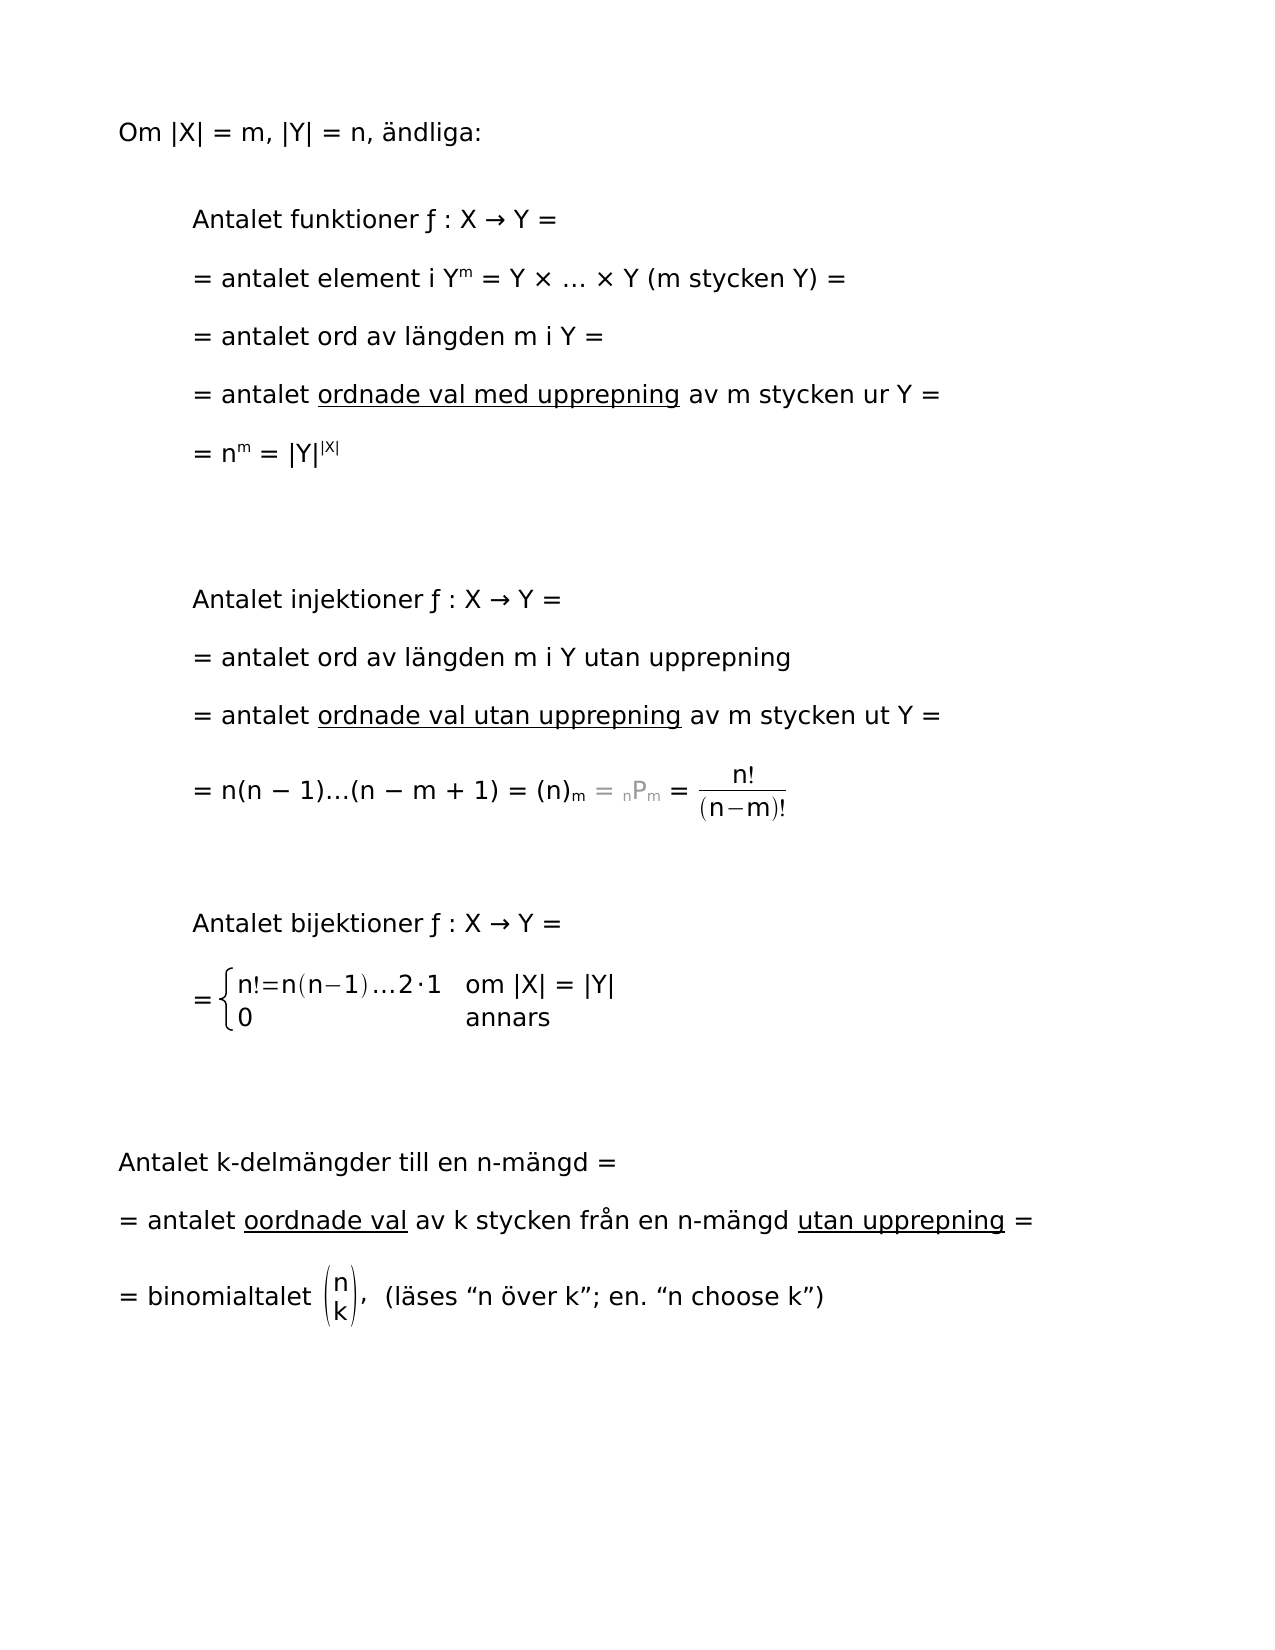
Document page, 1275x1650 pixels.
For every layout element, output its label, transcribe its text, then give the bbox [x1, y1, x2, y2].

text = [225, 968, 1157, 1031]
text = antalet ord av längden m i Y utan upprepning [118, 643, 1157, 672]
text = antalet oordnade val av k stycken från en n-mängd utan upprepning = [118, 1206, 1157, 1235]
text Antalet funktioner ƒ : X → Y = [118, 206, 1157, 235]
text = antalet ordnade val med upprepning av m stycken ur Y = [118, 381, 1157, 410]
text Antalet k-delmängder till en n-mängd = [118, 1148, 1157, 1177]
text = n(n − 1)…(n − m + 1) = (n)m = nPm = [118, 760, 1157, 822]
text = nm = |Y||X| [118, 439, 1157, 468]
text = [118, 968, 229, 1031]
text = antalet ord av längden m i Y = [118, 322, 1157, 351]
text = antalet ordnade val utan upprepning av m stycken ut Y = [118, 701, 1157, 731]
text = binomialtalet(läses “n över k”; en. “n choose k”) [118, 1264, 1157, 1329]
text Antalet bijektioner ƒ : X → Y = [118, 910, 1157, 939]
text Om |X| = m, |Y| = n, ändliga: [118, 118, 1157, 147]
text Antalet injektioner ƒ : X → Y = [118, 585, 1157, 614]
text = antalet element i Ym = Y × … × Y (m stycken Y) = [118, 264, 1157, 293]
